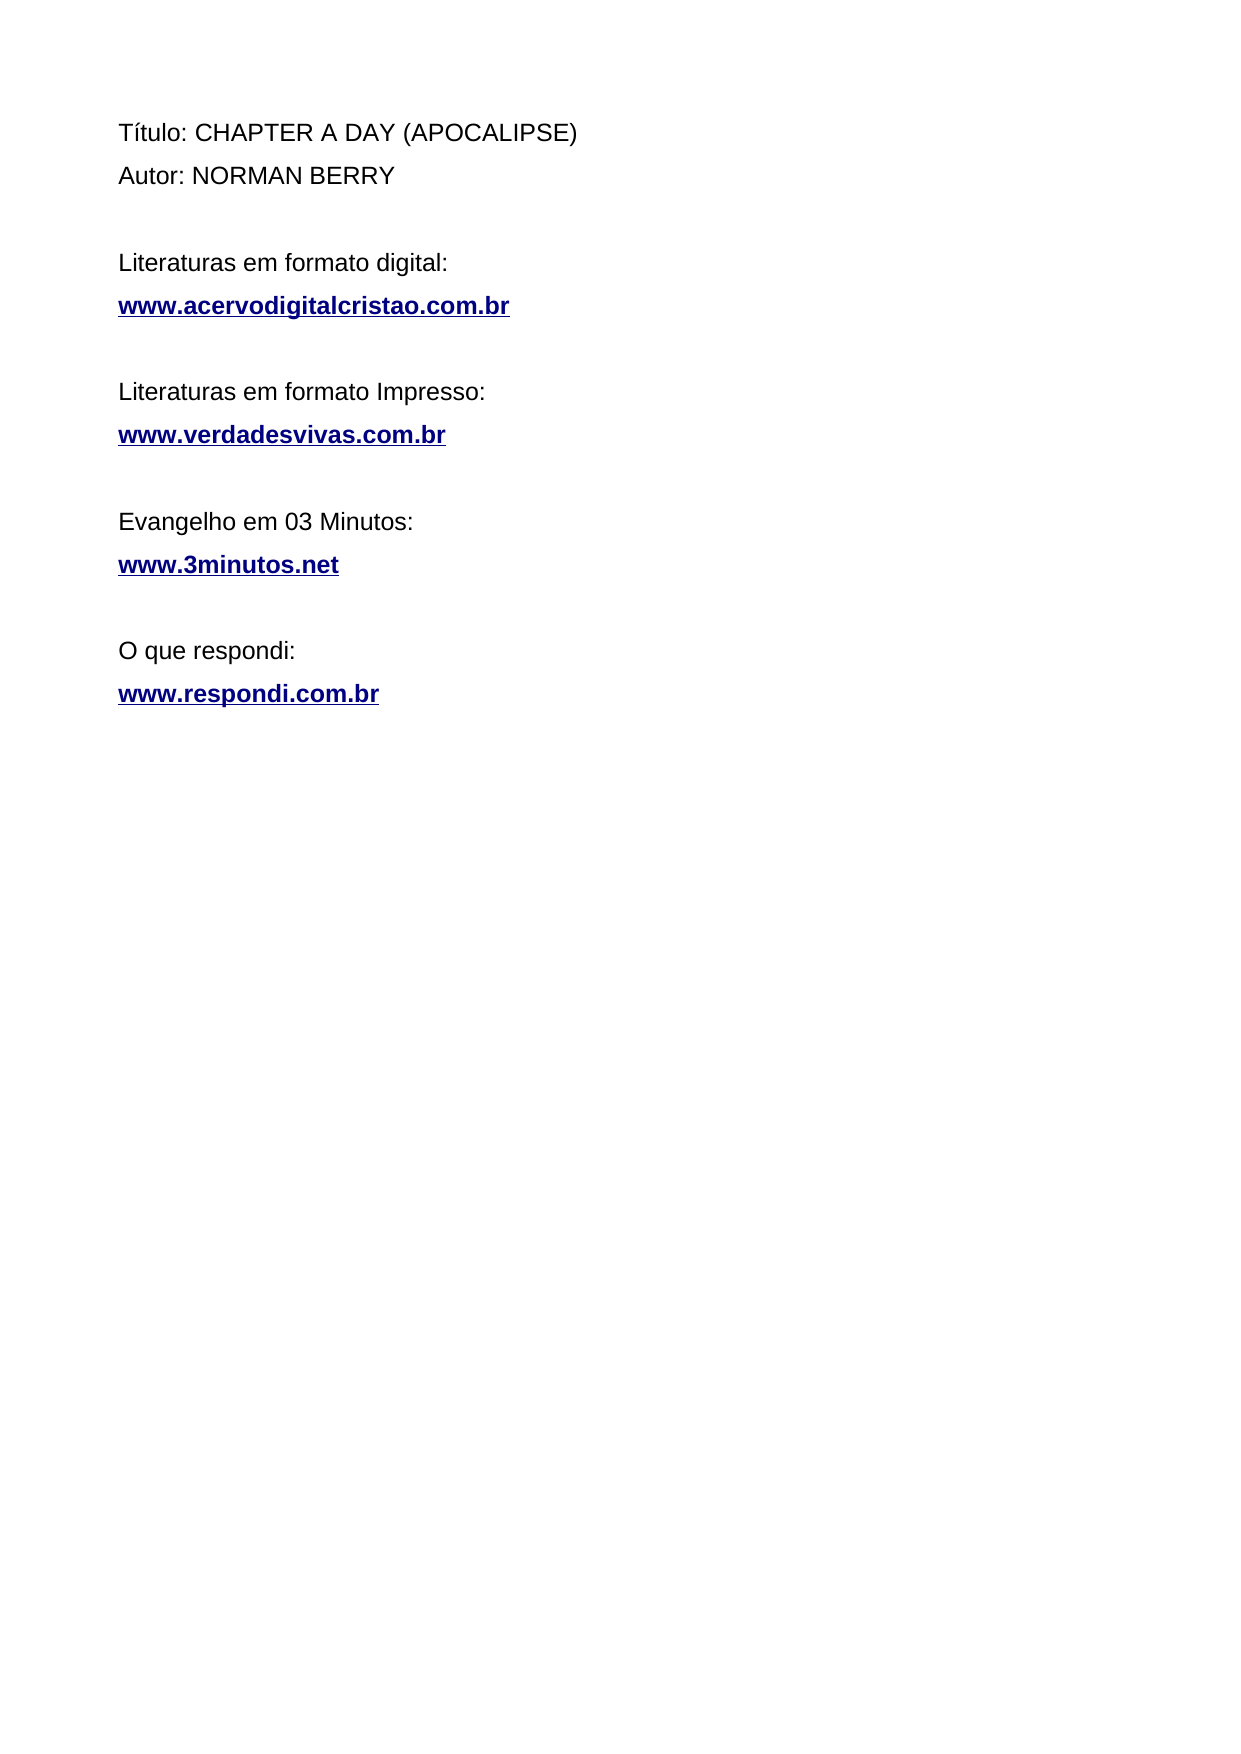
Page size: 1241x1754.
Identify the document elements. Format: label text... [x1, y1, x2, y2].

text Título: CHAPTER A DAY (APOCALIPSE) Autor: NORMAN BERRY Literaturas em formato digital: www.acervodigitalcristao.com.br Literaturas em formato Impresso: www.verdadesvivas.com.br Evangelho em 03 Minutos: www.3minutos.net O que respondi: www.respondi.com.br [118, 118, 1122, 708]
